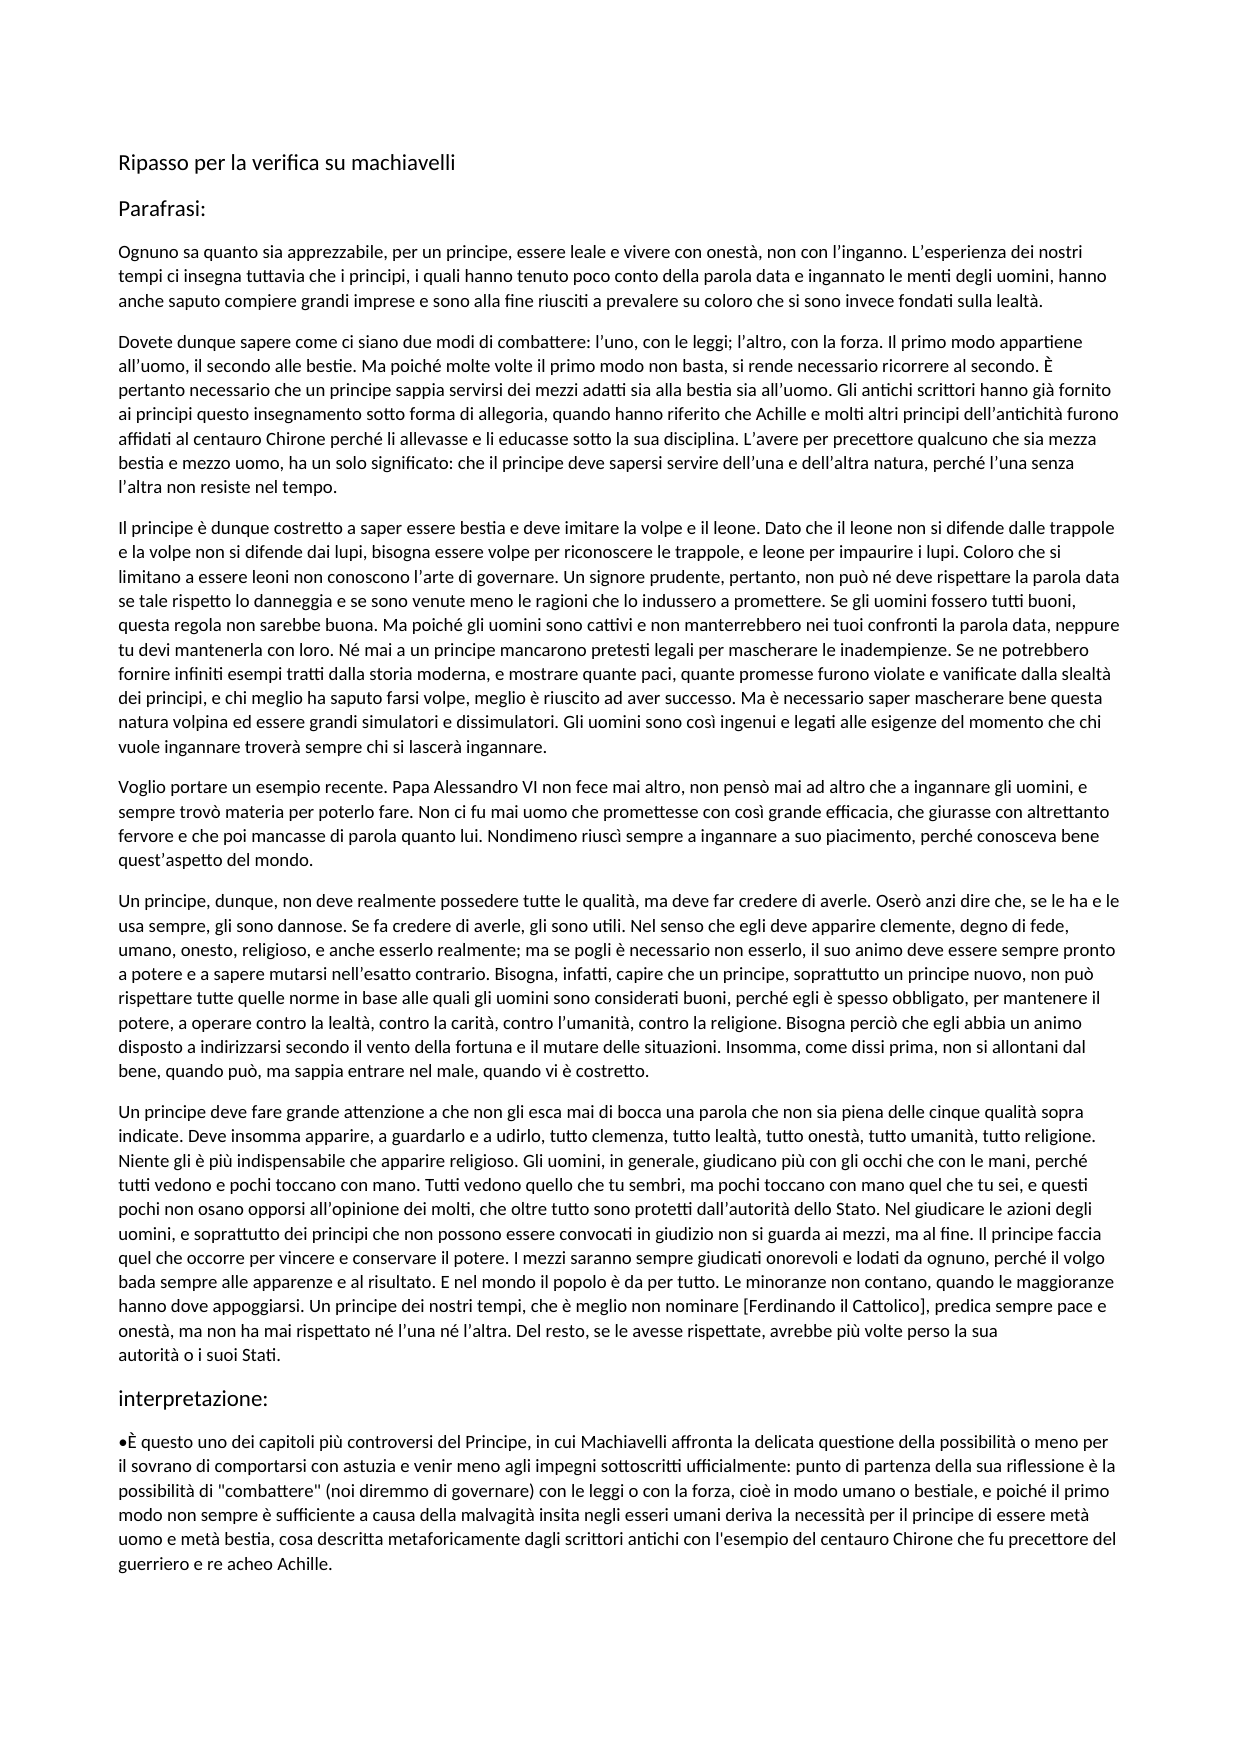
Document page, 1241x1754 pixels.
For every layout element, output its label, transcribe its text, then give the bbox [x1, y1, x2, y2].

text Ripasso per la verifica su machiavelli [118, 148, 1122, 176]
text Un principe, dunque, non deve realmente possedere tutte le qualità, ma deve far credere di averle. Oserò anzi dire che, se le ha e le usa sempre, gli sono dannose. Se fa credere di averle, gli sono utili. Nel senso che egli deve apparire clemente, degno di fede, umano, onesto, religioso, e anche esserlo realmente; ma se pogli è necessario non esserlo, il suo animo deve essere sempre pronto a potere e a sapere mutarsi nell’esatto contrario. Bisogna, infatti, capire che un principe, soprattutto un principe nuovo, non può rispettare tutte quelle norme in base alle quali gli uomini sono considerati buoni, perché egli è spesso obbligato, per mantenere il potere, a operare contro la lealtà, contro la carità, contro l’umanità, contro la religione. Bisogna perciò che egli abbia un animo disposto a indirizzarsi secondo il vento della fortuna e il mutare delle situazioni. Insomma, come dissi prima, non si allontani dal bene, quando può, ma sappia entrare nel male, quando vi è costretto. [118, 889, 1122, 1082]
text Voglio portare un esempio recente. Papa Alessandro VI non fece mai altro, non pensò mai ad altro che a ingannare gli uomini, e sempre trovò materia per poterlo fare. Non ci fu mai uomo che promettesse con così grande efficacia, che giurasse con altrettanto fervore e che poi mancasse di parola quanto lui. Nondimeno riuscì sempre a ingannare a suo piacimento, perché conosceva bene quest’aspetto del mondo. [118, 776, 1122, 871]
text Parafrasi: [118, 194, 1122, 222]
text •È questo uno dei capitoli più controversi del Principe, in cui Machiavelli affronta la delicata questione della possibilità o meno per il sovrano di comportarsi con astuzia e venir meno agli impegni sottoscritti ufficialmente: punto di partenza della sua riflessione è la possibilità di "combattere" (noi diremmo di governare) con le leggi o con la forza, cioè in modo umano o bestiale, e poiché il primo modo non sempre è sufficiente a causa della malvagità insita negli esseri umani deriva la necessità per il principe di essere metà uomo e metà bestia, cosa descritta metaforicamente dagli scrittori antichi con l'esempio del centauro Chirone che fu precettore del guerriero e re acheo Achille. [118, 1430, 1122, 1574]
text Un principe deve fare grande attenzione a che non gli esca mai di bocca una parola che non sia piena delle cinque qualità sopra indicate. Deve insomma apparire, a guardarlo e a udirlo, tutto clemenza, tutto lealtà, tutto onestà, tutto umanità, tutto religione. Niente gli è più indispensabile che apparire religioso. Gli uomini, in generale, giudicano più con gli occhi che con le mani, perché tutti vedono e pochi toccano con mano. Tutti vedono quello che tu sembri, ma pochi toccano con mano quel che tu sei, e questi pochi non osano opporsi all’opinione dei molti, che oltre tutto sono protetti dall’autorità dello Stato. Nel giudicare le azioni degli uomini, e soprattutto dei principi che non possono essere convocati in giudizio non si guarda ai mezzi, ma al fine. Il principe faccia quel che occorre per vincere e conservare il potere. I mezzi saranno sempre giudicati onorevoli e lodati da ognuno, perché il volgo bada sempre alle apparenze e al risultato. E nel mondo il popolo è da per tutto. Le minoranze non contano, quando le maggioranze hanno dove appoggiarsi. Un principe dei nostri tempi, che è meglio non nominare [Ferdinando il Cattolico], predica sempre pace e onestà, ma non ha mai rispettato né l’una né l’altra. Del resto, se le avesse rispettate, avrebbe più volte perso la sua autorità o i suoi Stati. [118, 1100, 1122, 1366]
text Ognuno sa quanto sia apprezzabile, per un principe, essere leale e vivere con onestà, non con l’inganno. L’esperienza dei nostri tempi ci insegna tuttavia che i principi, i quali hanno tenuto poco conto della parola data e ingannato le menti degli uomini, hanno anche saputo compiere grandi imprese e sono alla fine riusciti a prevalere su coloro che si sono invece fondati sulla lealtà. [118, 240, 1122, 312]
text interpretazione: [118, 1384, 1122, 1412]
text Dovete dunque sapere come ci siano due modi di combattere: l’uno, con le leggi; l’altro, con la forza. Il primo modo appartiene all’uomo, il secondo alle bestie. Ma poiché molte volte il primo modo non basta, si rende necessario ricorrere al secondo. È pertanto necessario che un principe sappia servirsi dei mezzi adatti sia alla bestia sia all’uomo. Gli antichi scrittori hanno già fornito ai principi questo insegnamento sotto forma di allegoria, quando hanno riferito che Achille e molti altri principi dell’antichità furono affidati al centauro Chirone perché li allevasse e li educasse sotto la sua disciplina. L’avere per precettore qualcuno che sia mezza bestia e mezzo uomo, ha un solo significato: che il principe deve sapersi servire dell’una e dell’altra natura, perché l’una senza l’altra non resiste nel tempo. [118, 330, 1122, 498]
text Il principe è dunque costretto a saper essere bestia e deve imitare la volpe e il leone. Dato che il leone non si difende dalle trappole e la volpe non si difende dai lupi, bisogna essere volpe per riconoscere le trappole, e leone per impaurire i lupi. Coloro che si limitano a essere leoni non conoscono l’arte di governare. Un signore prudente, pertanto, non può né deve rispettare la parola data se tale rispetto lo danneggia e se sono venute meno le ragioni che lo indussero a promettere. Se gli uomini fossero tutti buoni, questa regola non sarebbe buona. Ma poiché gli uomini sono cattivi e non manterrebbero nei tuoi confronti la parola data, neppure tu devi mantenerla con loro. Né mai a un principe mancarono pretesti legali per mascherare le inadempienze. Se ne potrebbero fornire infiniti esempi tratti dalla storia moderna, e mostrare quante paci, quante promesse furono violate e vanificate dalla slealtà dei principi, e chi meglio ha saputo farsi volpe, meglio è riuscito ad aver successo. Ma è necessario saper mascherare bene questa natura volpina ed essere grandi simulatori e dissimulatori. Gli uomini sono così ingenui e legati alle esigenze del momento che chi vuole ingannare troverà sempre chi si lascerà ingannare. [118, 516, 1122, 758]
